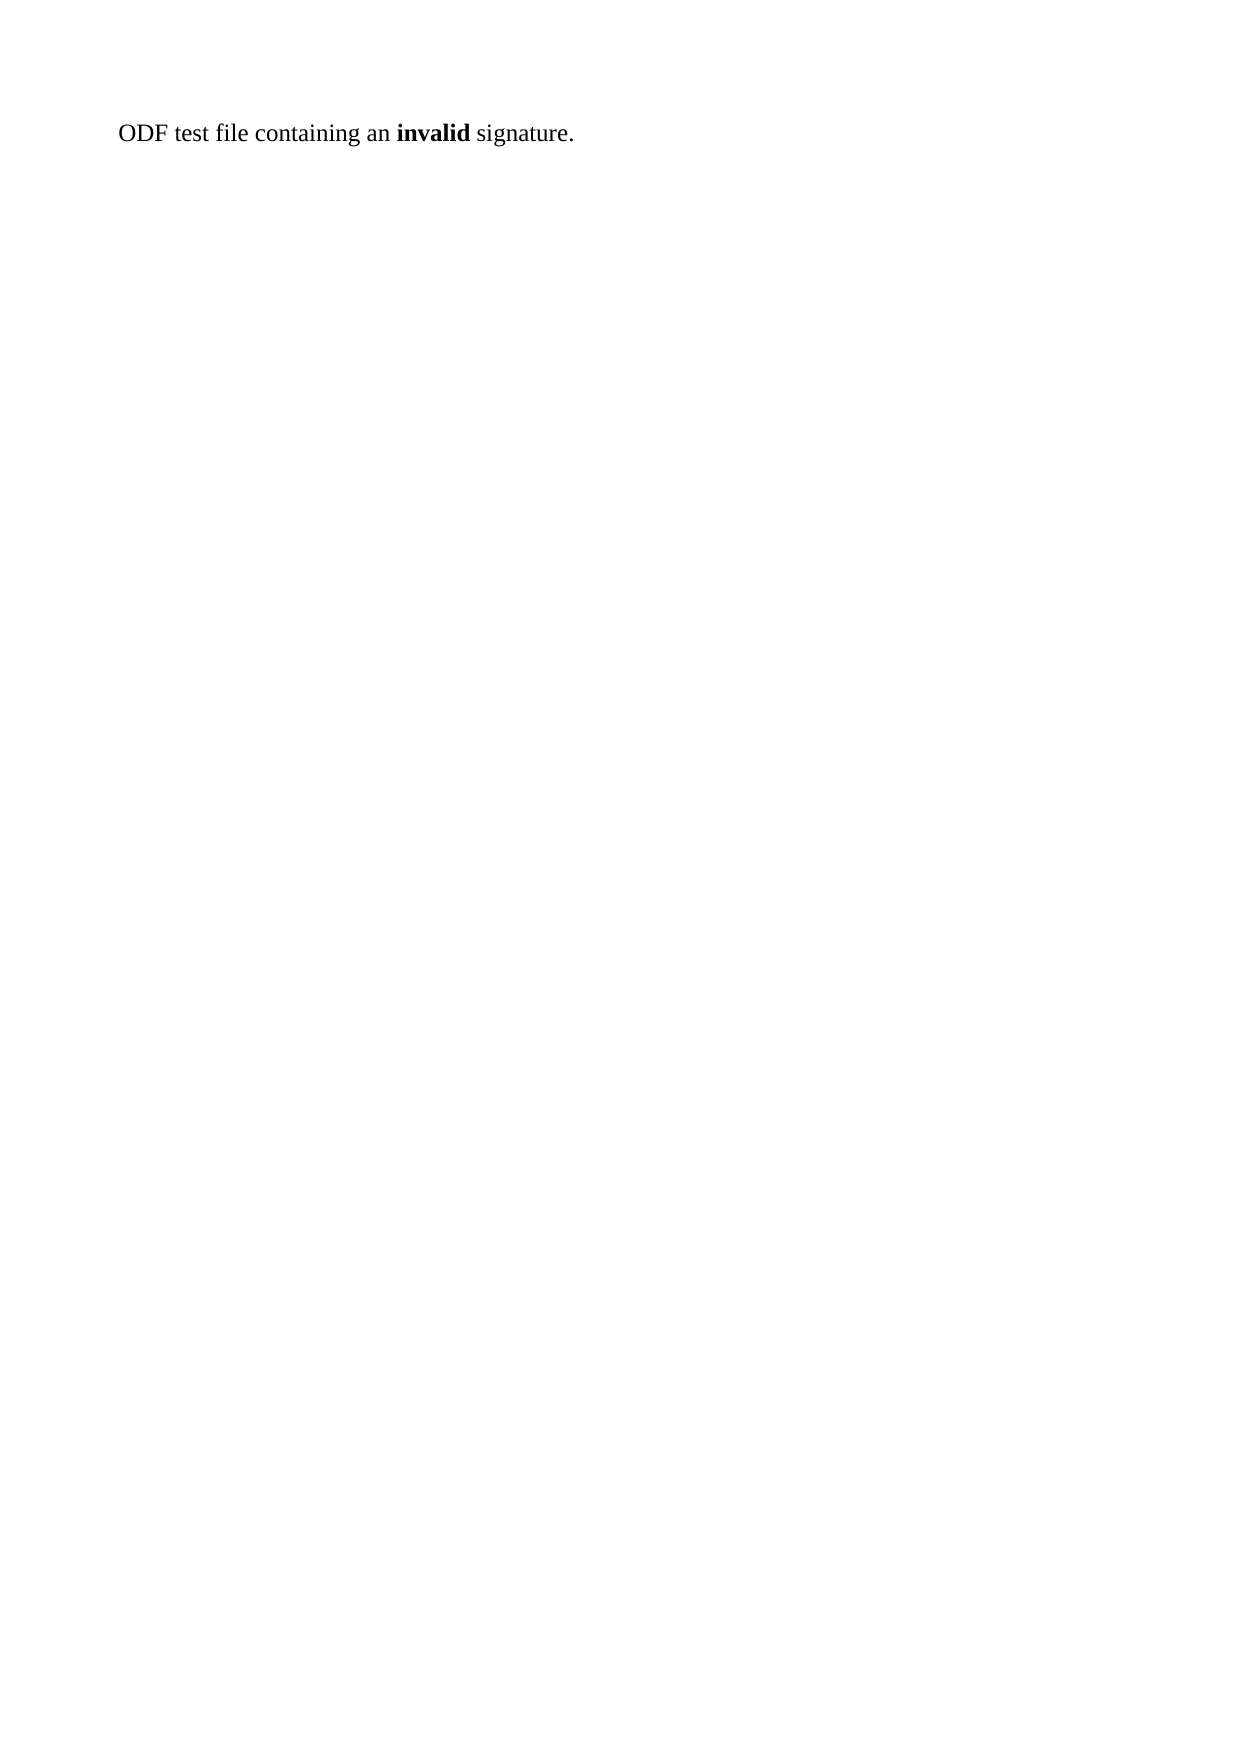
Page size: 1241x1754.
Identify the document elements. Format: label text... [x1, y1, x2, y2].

text ODF test file containing an invalid signature. [118, 118, 1122, 147]
